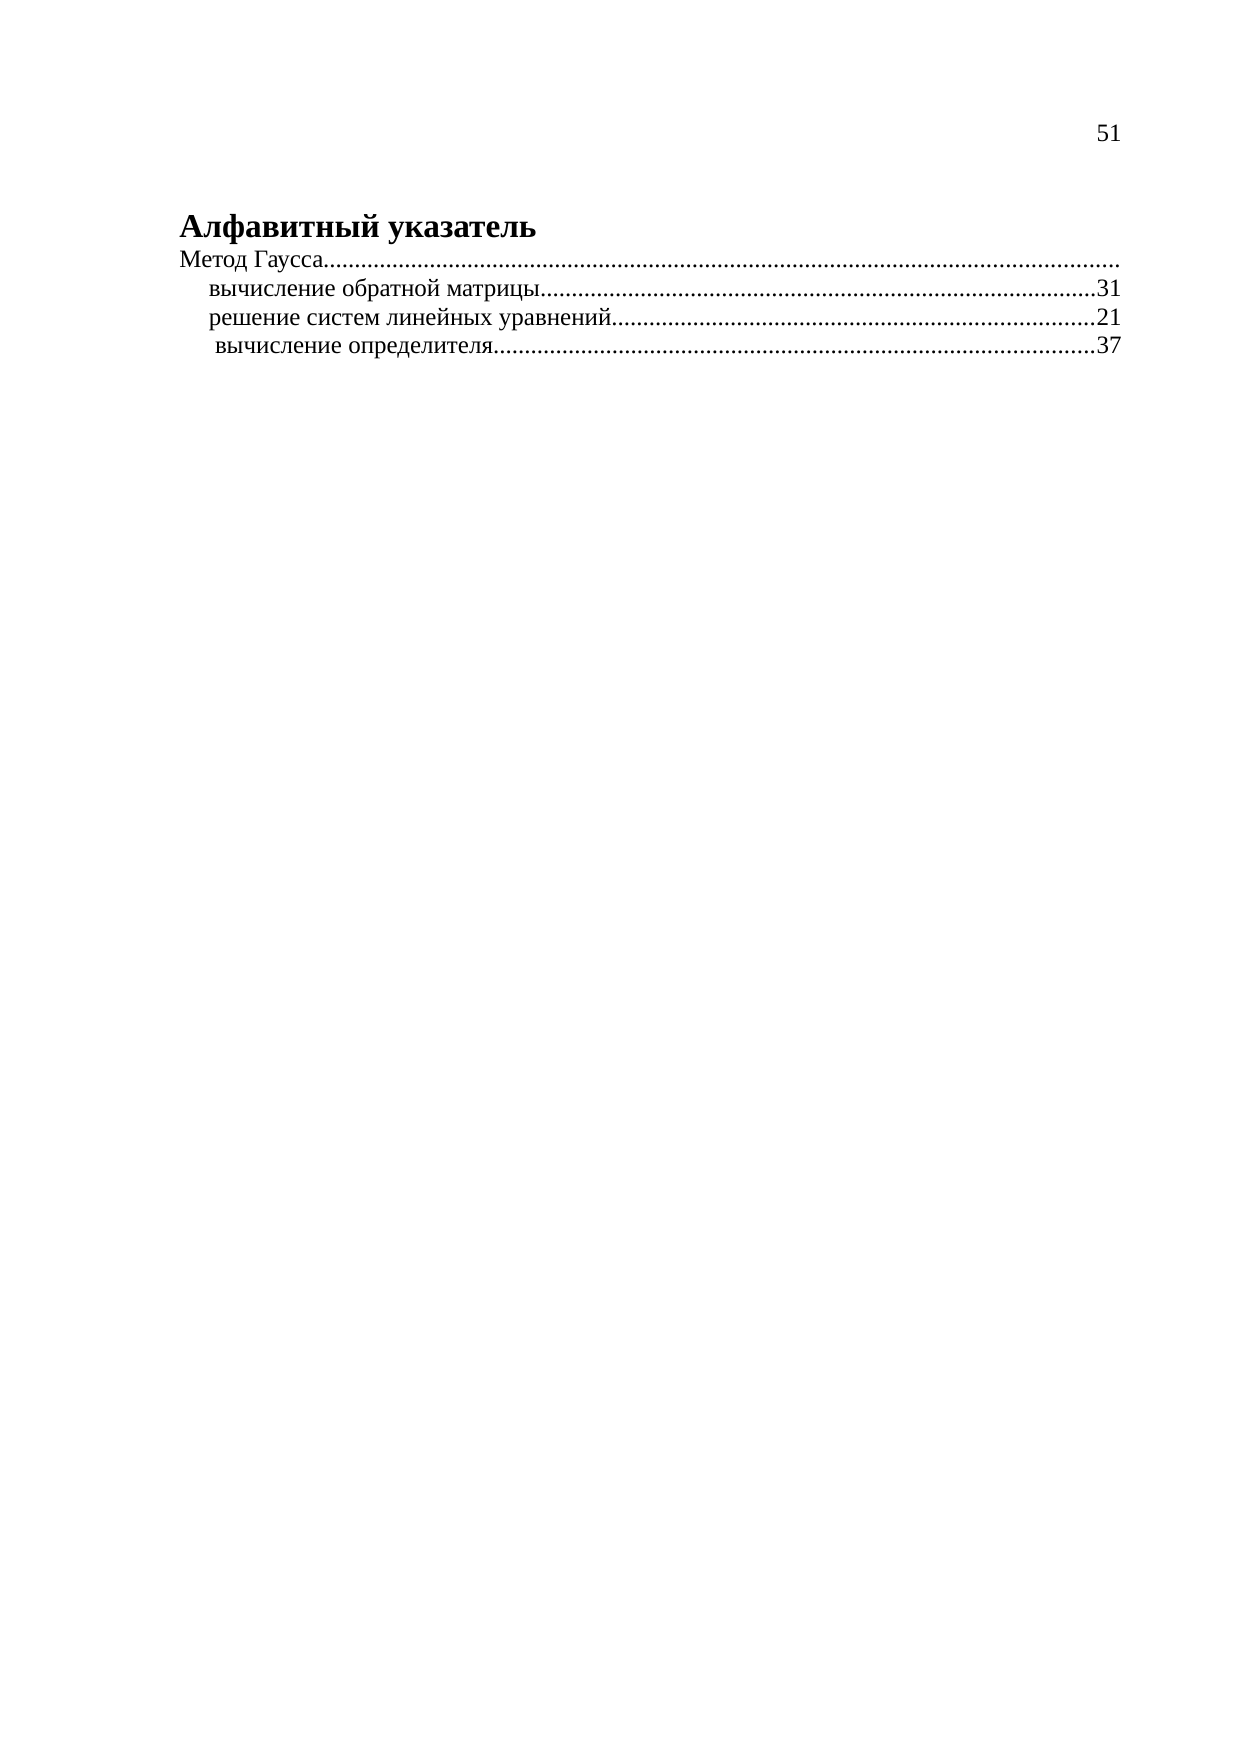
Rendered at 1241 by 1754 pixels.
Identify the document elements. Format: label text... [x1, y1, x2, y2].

text вычисление определителя 37 [208, 330, 1121, 359]
text решение систем линейных уравнений 21 [208, 302, 1121, 330]
text Метод Гаусса [179, 244, 1121, 273]
text вычисление обратной матрицы 31 [208, 273, 1121, 302]
subtitle Алфавитный указатель [179, 206, 1121, 244]
